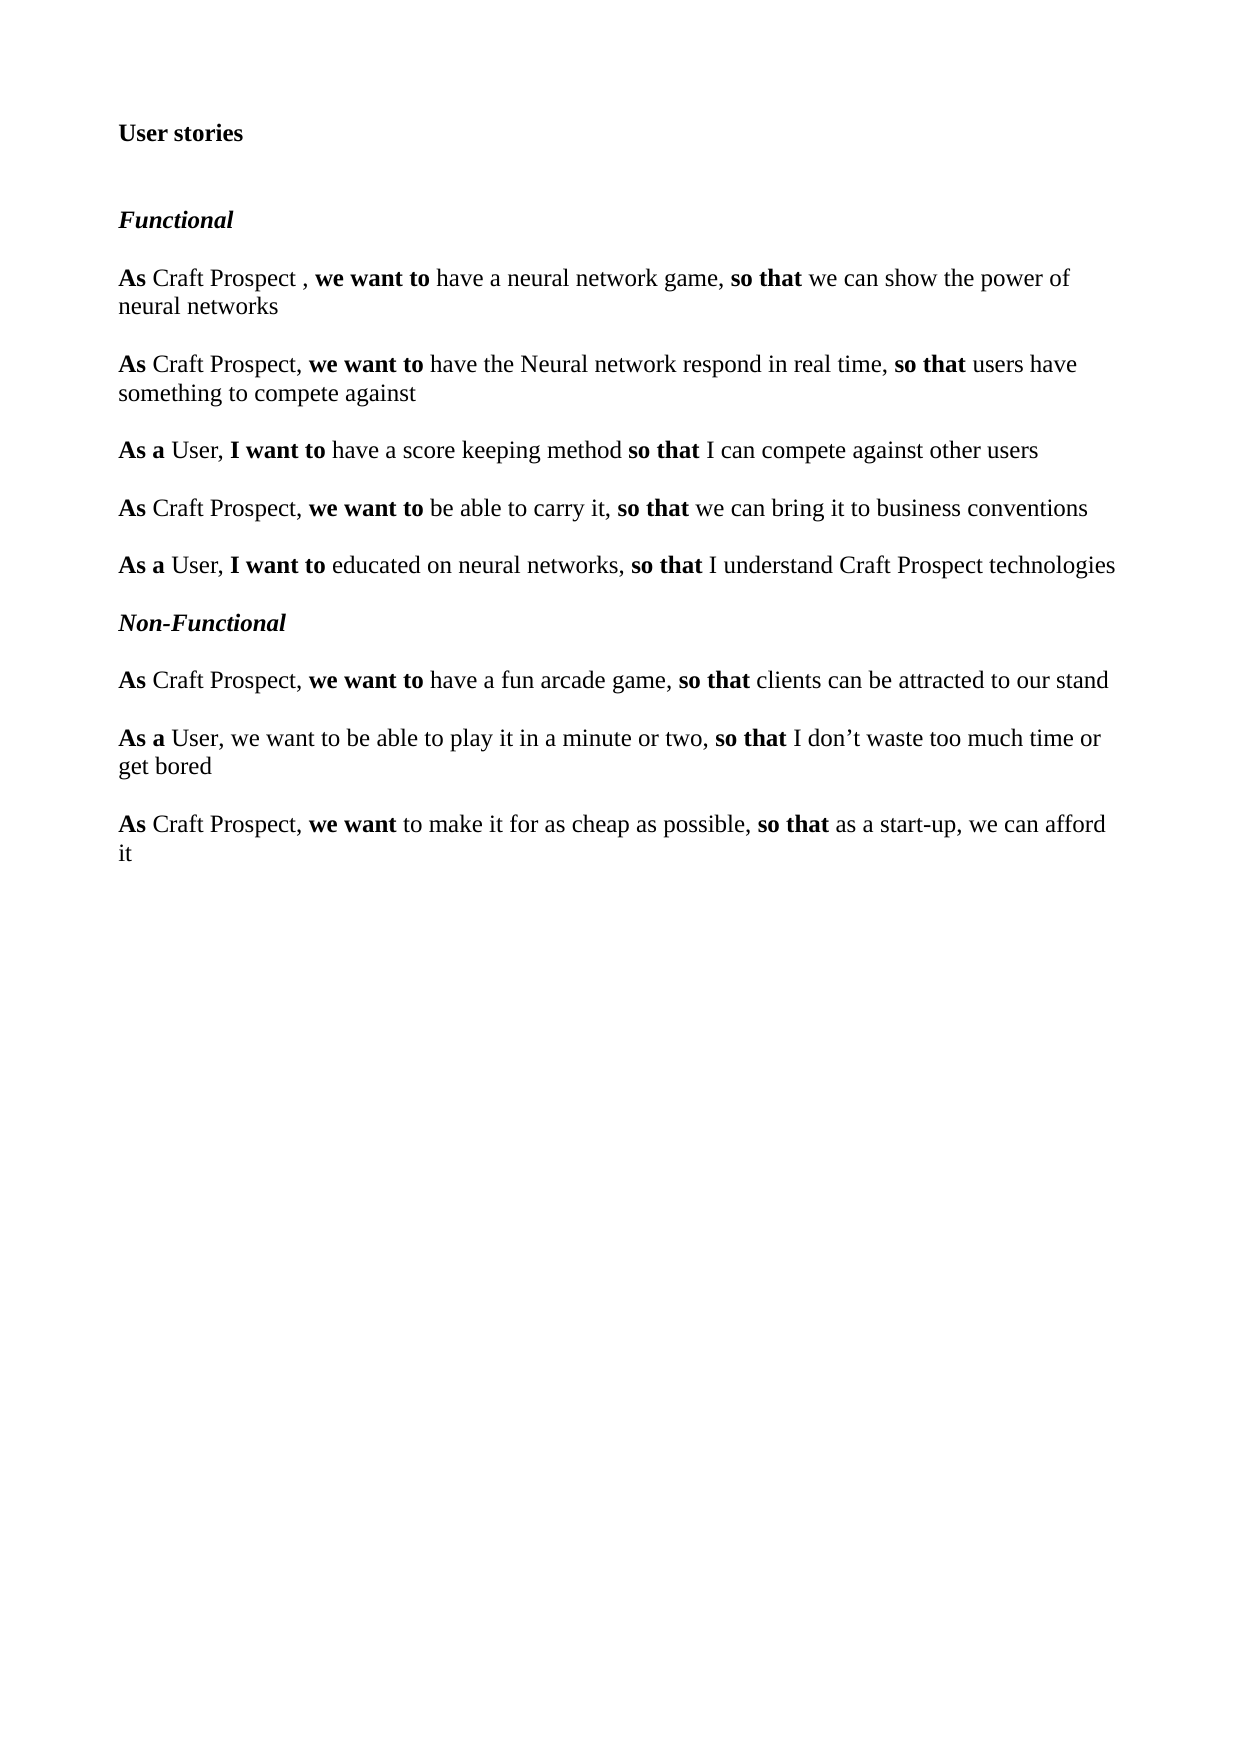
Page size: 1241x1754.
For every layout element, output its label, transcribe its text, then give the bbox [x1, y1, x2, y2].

text As a User, I want to educated on neural networks, so that I understand Craft Prospect technologies [118, 550, 1122, 579]
text As a User, I want to have a score keeping method so that I can compete against other users [118, 435, 1122, 464]
text Non-Functional [118, 608, 1122, 636]
text As Craft Prospect, we want to be able to carry it, so that we can bring it to business conventions [118, 493, 1122, 521]
text As Craft Prospect, we want to have a fun arcade game, so that clients can be attracted to our stand [118, 665, 1122, 694]
text Functional [118, 205, 1122, 234]
text As a User, we want to be able to play it in a minute or two, so that I don’t waste too much time or get bored [118, 723, 1122, 780]
text As Craft Prospect, we want to have the Neural network respond in real time, so that users have something to compete against [118, 349, 1122, 406]
text As Craft Prospect, we want to make it for as cheap as possible, so that as a start-up, we can afford it [118, 809, 1122, 866]
text As Craft Prospect , we want to have a neural network game, so that we can show the power of neural networks [118, 263, 1122, 320]
